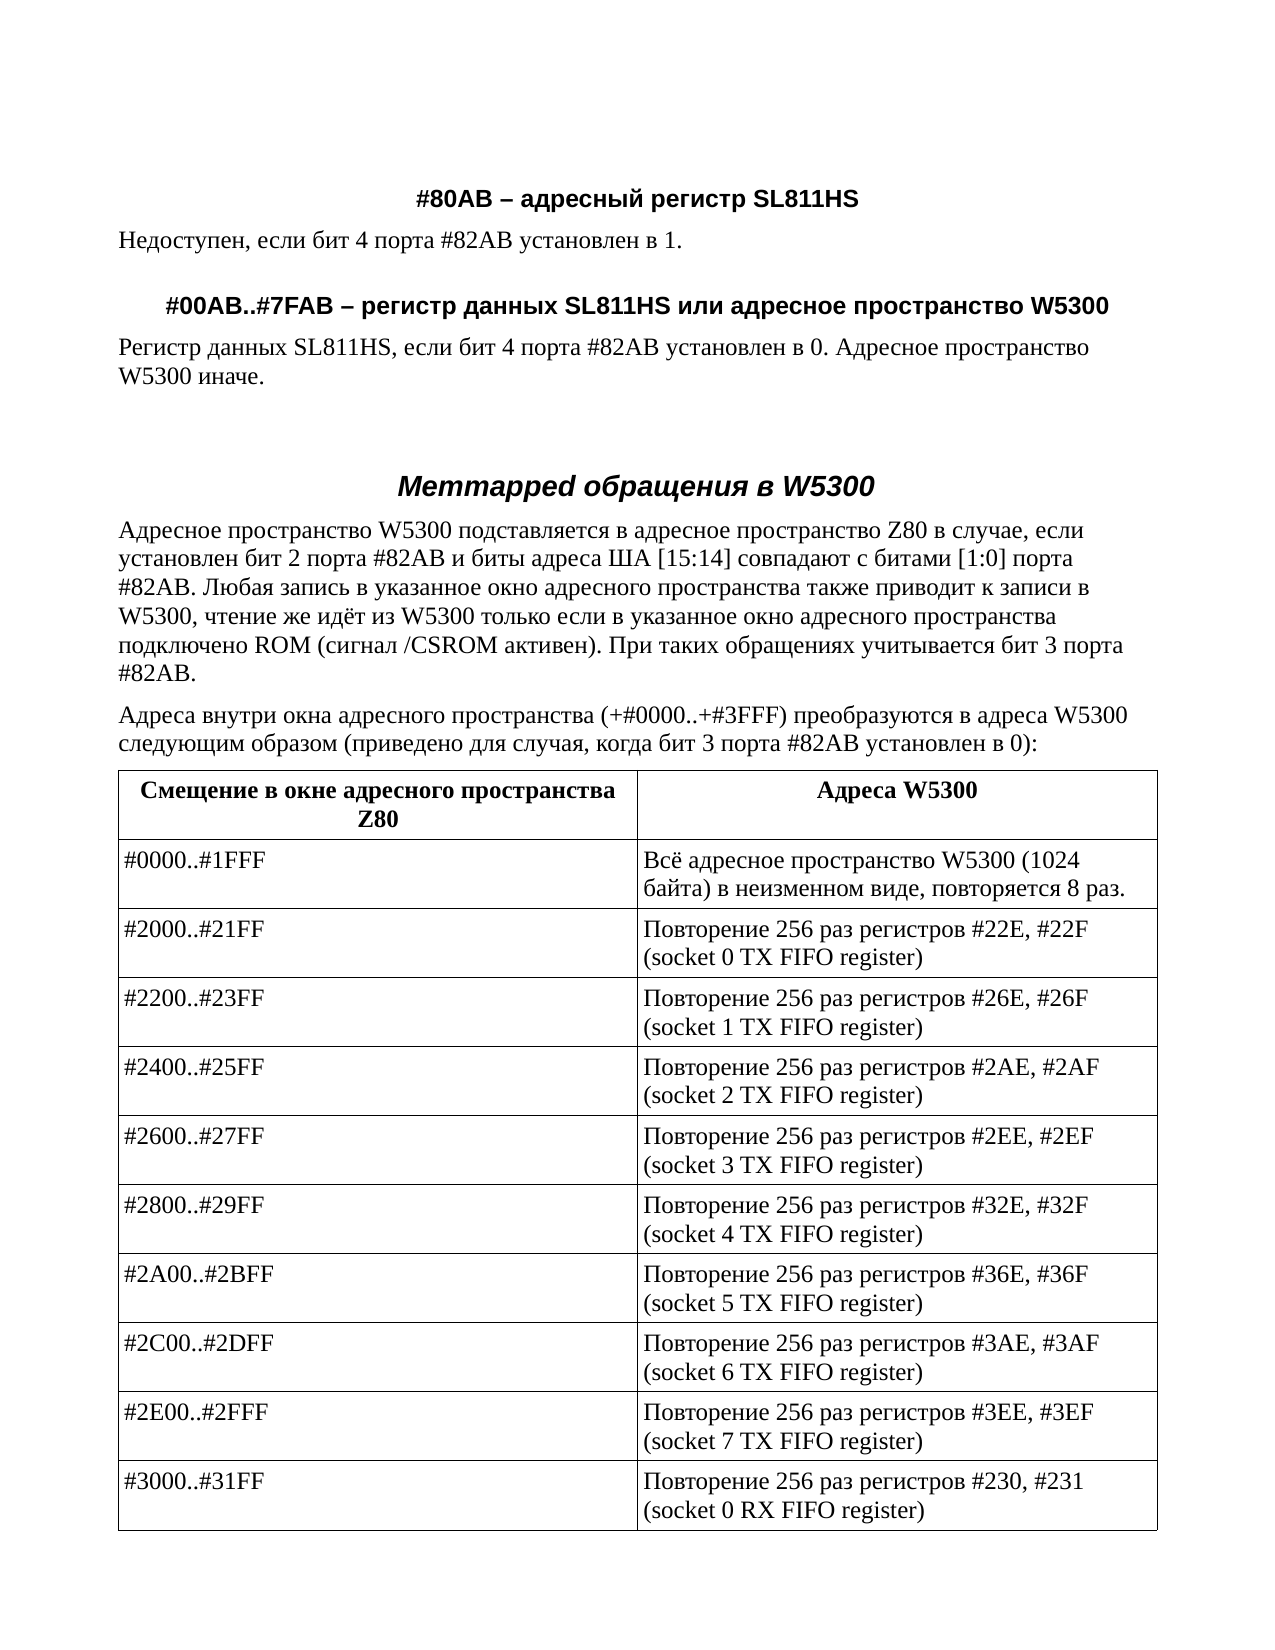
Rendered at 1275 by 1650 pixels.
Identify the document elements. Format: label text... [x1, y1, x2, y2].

table_cell Всё адресное пространство W5300 (1024 байта) в неизменном виде, повторяется 8 раз. [638, 840, 1157, 908]
table_cell #2C00..#2DFF [119, 1323, 637, 1391]
table_cell #2200..#23FF [119, 978, 637, 1046]
table_cell #2000..#21FF [119, 909, 637, 977]
table_cell Повторение 256 раз регистров #3AE, #3AF (socket 6 TX FIFO register) [638, 1323, 1157, 1391]
table_cell #3000..#31FF [119, 1461, 637, 1529]
table_header Смещение в окне адресного пространства Z80 [119, 771, 637, 839]
table_header Адреса W5300 [638, 771, 1157, 839]
table_cell #2600..#27FF [119, 1116, 637, 1184]
subtitle Memmapped обращения в W5300 [118, 469, 1157, 502]
table_cell Повторение 256 раз регистров #2EE, #2EF (socket 3 TX FIFO register) [638, 1116, 1157, 1184]
table_cell #2A00..#2BFF [119, 1254, 637, 1322]
text Адреса внутри окна адресного пространства (+#0000..+#3FFF) преобразуются в адреса W5300 следующим образом (приведено для случая, когда бит 3 порта #82AB установлен в 0): [118, 700, 1157, 757]
table_cell Повторение 256 раз регистров #36E, #36F (socket 5 TX FIFO register) [638, 1254, 1157, 1322]
table_cell Повторение 256 раз регистров #22E, #22F (socket 0 TX FIFO register) [638, 909, 1157, 977]
text Адресное пространство W5300 подставляется в адресное пространство Z80 в случае, если установлен бит 2 порта #82AB и биты адреса ША [15:14] совпадают с битами [1:0] порта #82AB. Любая запись в указанное окно адресного пространства также приводит к записи в W5300, чтение же идёт из W5300 только если в указанное окно адресного пространства подключено ROM (сигнал /CSROM активен). При таких обращениях учитывается бит 3 порта #82AB. [118, 515, 1157, 687]
table_cell #2800..#29FF [119, 1185, 637, 1253]
table_cell #0000..#1FFF [119, 840, 637, 908]
table_cell Повторение 256 раз регистров #26E, #26F (socket 1 TX FIFO register) [638, 978, 1157, 1046]
table_cell Повторение 256 раз регистров #2AE, #2AF (socket 2 TX FIFO register) [638, 1047, 1157, 1115]
table_cell #2E00..#2FFF [119, 1392, 637, 1460]
table_cell Повторение 256 раз регистров #230, #231 (socket 0 RX FIFO register) [638, 1461, 1157, 1529]
table_cell Повторение 256 раз регистров #3EE, #3EF (socket 7 TX FIFO register) [638, 1392, 1157, 1460]
subtitle #80AB – адресный регистр SL811HS [118, 184, 1157, 213]
table_cell Повторение 256 раз регистров #32E, #32F (socket 4 TX FIFO register) [638, 1185, 1157, 1253]
table_cell #2400..#25FF [119, 1047, 637, 1115]
text Регистр данных SL811HS, если бит 4 порта #82AB установлен в 0. Адресное пространство W5300 иначе. [118, 332, 1157, 390]
text Недоступен, если бит 4 порта #82AB установлен в 1. [118, 225, 1157, 254]
subtitle #00AB..#7FAB – регистр данных SL811HS или адресное пространство W5300 [118, 291, 1157, 320]
